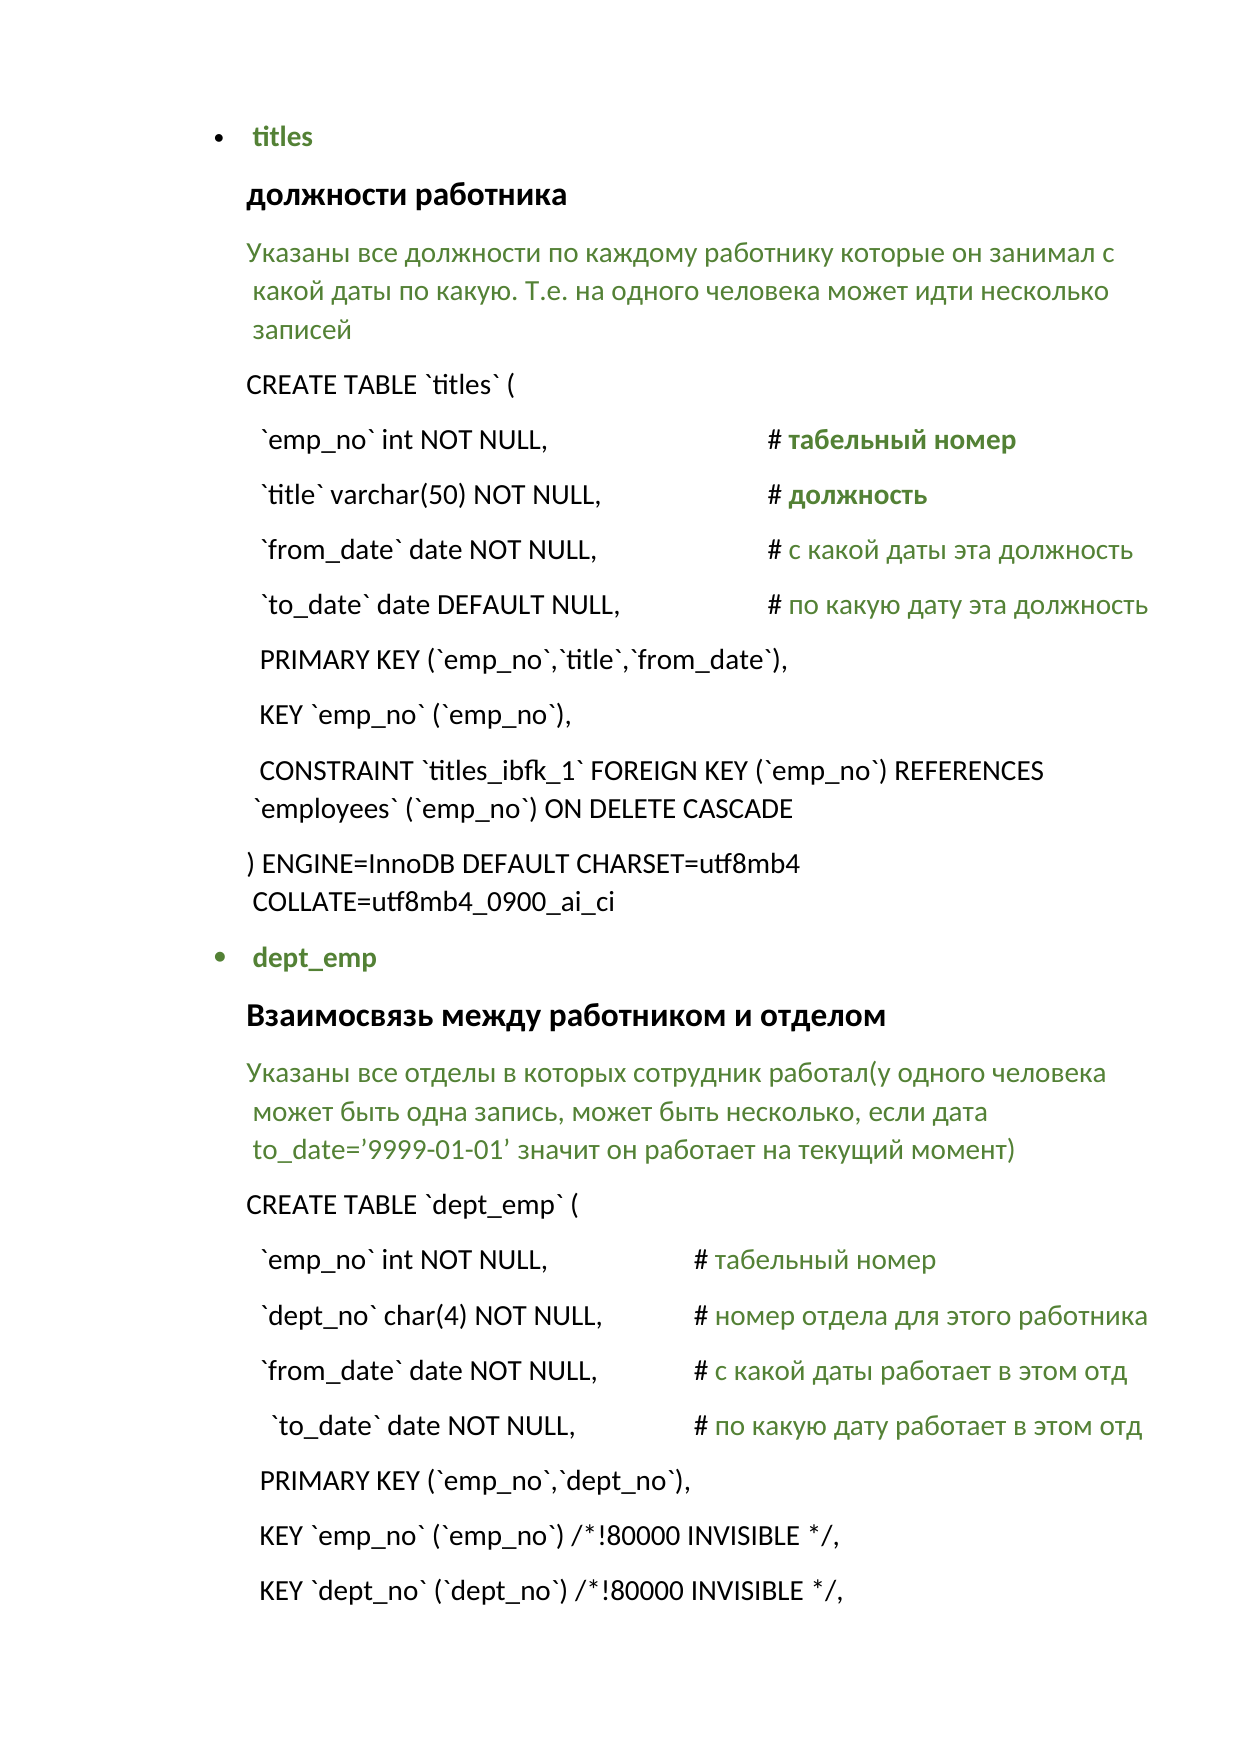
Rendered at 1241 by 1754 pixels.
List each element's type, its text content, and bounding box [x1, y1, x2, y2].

list `title` varchar(50) NOT NULL, # должность [246, 476, 1152, 512]
list PRIMARY KEY (`emp_no`,`title`,`from_date`), [246, 641, 1152, 677]
list KEY `dept_no` (`dept_no`) /*!80000 INVISIBLE */, [246, 1572, 1152, 1608]
list Указаны все должности по каждому работнику которые он занимал с какой даты по какую. Т.е. на одного человека может идти несколько записей [246, 234, 1152, 346]
list ) ENGINE=InnoDB DEFAULT CHARSET=utf8mb4 COLLATE=utf8mb4_0900_ai_ci [246, 845, 1152, 919]
list CREATE TABLE `titles` ( [246, 366, 1152, 401]
list `emp_no` int NOT NULL, # табельный номер [246, 1241, 1152, 1277]
list `to_date` date DEFAULT NULL, # по какую дату эта должность [246, 586, 1152, 622]
list CONSTRAINT `titles_ibfk_1` FOREIGN KEY (`emp_no`) REFERENCES `employees` (`emp_no`) ON DELETE CASCADE [246, 752, 1152, 826]
list Указаны все отделы в которых сотрудник работал(у одного человека может быть одна запись, может быть несколько, если дата to_date=’9999-01-01’ значит он работает на текущий момент) [246, 1054, 1152, 1167]
list PRIMARY KEY (`emp_no`,`dept_no`), [246, 1462, 1152, 1497]
list должности работника [246, 173, 1152, 214]
list KEY `emp_no` (`emp_no`), [246, 696, 1152, 732]
list dept_emp [215, 939, 1152, 974]
list titles [215, 118, 1152, 154]
list `emp_no` int NOT NULL, # табельный номер [246, 421, 1152, 457]
list `from_date` date NOT NULL, # с какой даты работает в этом отд [246, 1352, 1152, 1387]
list CREATE TABLE `dept_emp` ( [246, 1186, 1152, 1222]
list `dept_no` char(4) NOT NULL, # номер отдела для этого работника [246, 1297, 1152, 1332]
list KEY `emp_no` (`emp_no`) /*!80000 INVISIBLE */, [246, 1517, 1152, 1553]
list Взаимосвязь между работником и отделом [246, 994, 1152, 1034]
text `to_date` date NOT NULL, # по какую дату работает в этом отд [183, 1407, 1152, 1442]
list `from_date` date NOT NULL, # с какой даты эта должность [246, 531, 1152, 567]
